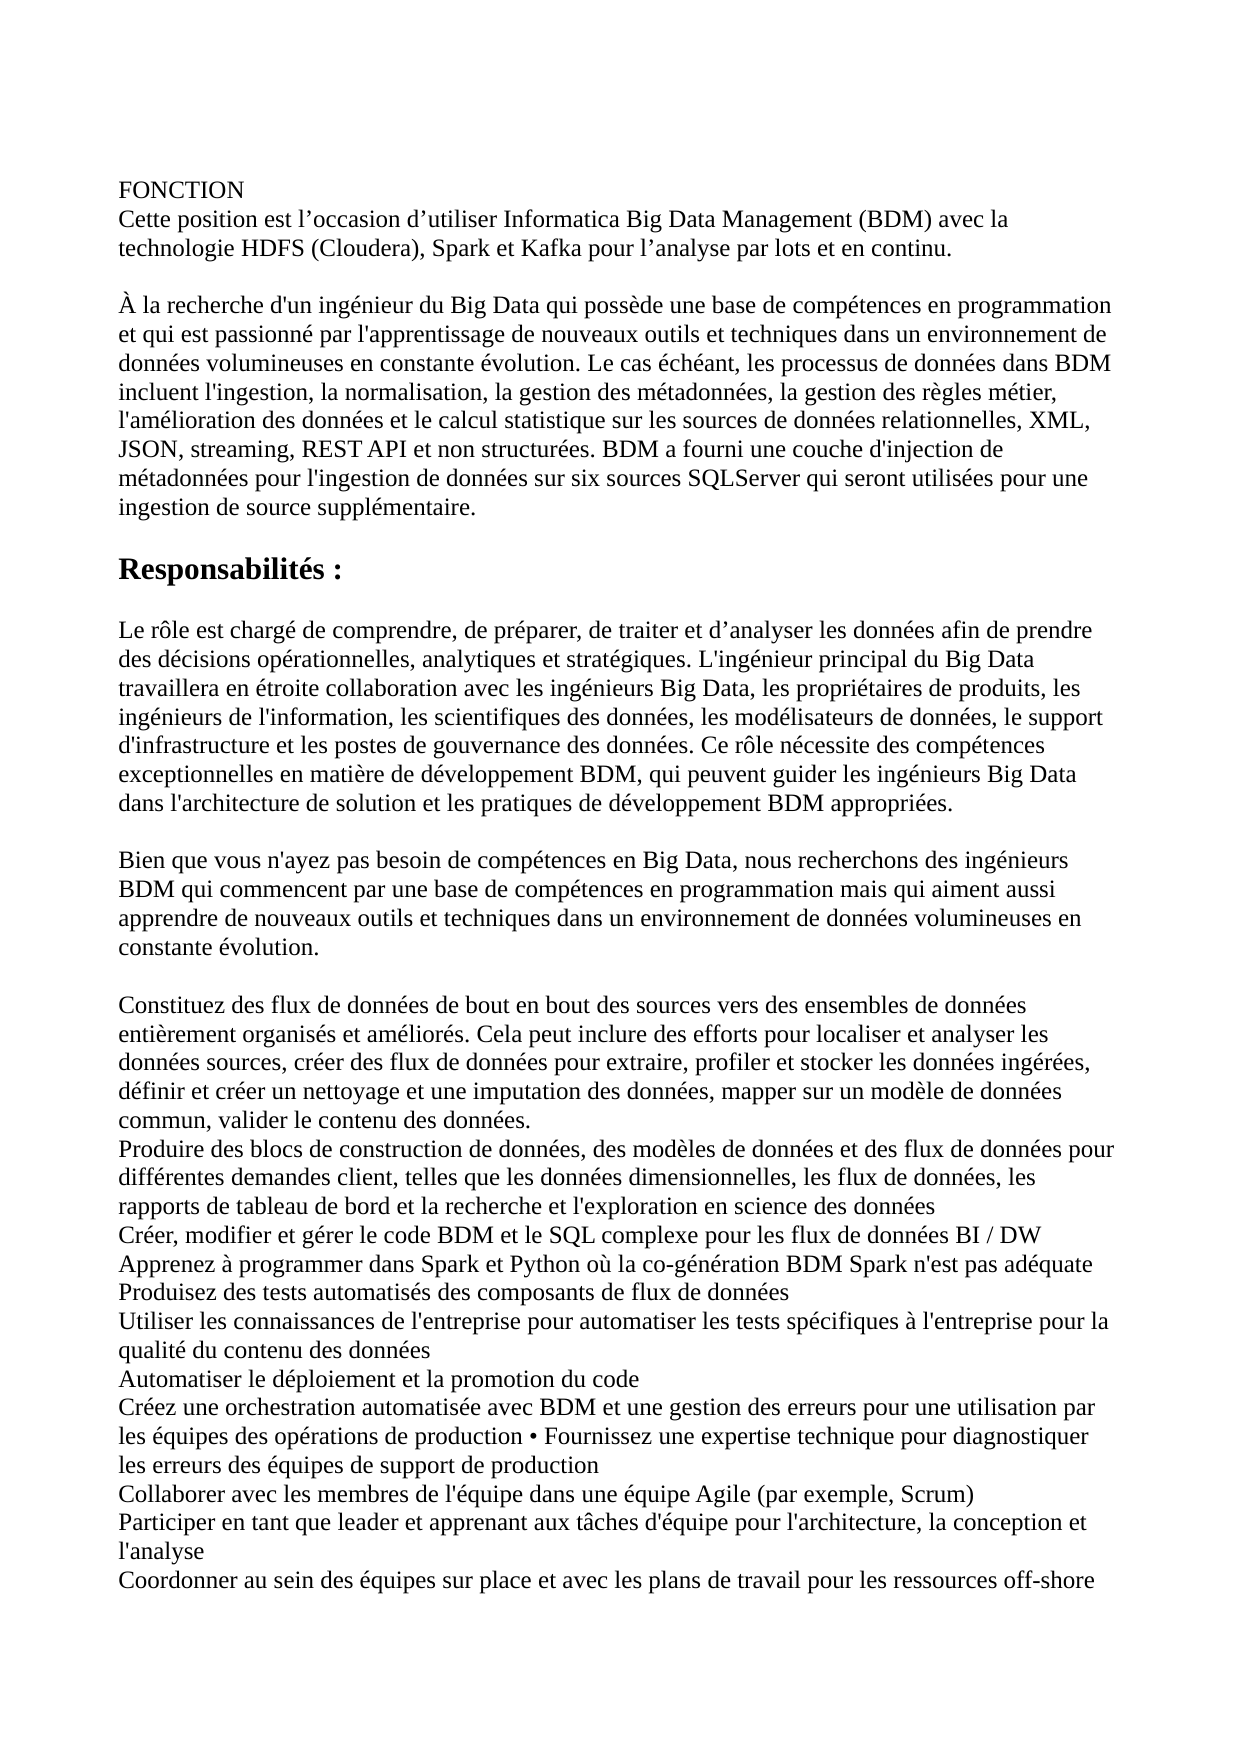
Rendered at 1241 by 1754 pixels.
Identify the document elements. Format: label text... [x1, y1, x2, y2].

text À la recherche d'un ingénieur du Big Data qui possède une base de compétences en programmation et qui est passionné par l'apprentissage de nouveaux outils et techniques dans un environnement de données volumineuses en constante évolution. Le cas échéant, les processus de données dans BDM incluent l'ingestion, la normalisation, la gestion des métadonnées, la gestion des règles métier, l'amélioration des données et le calcul statistique sur les sources de données relationnelles, XML, JSON, streaming, REST API et non structurées. BDM a fourni une couche d'injection de métadonnées pour l'ingestion de données sur six sources SQLServer qui seront utilisées pour une ingestion de source supplémentaire. [118, 291, 1122, 521]
text FONCTION [118, 176, 1122, 204]
text Le rôle est chargé de comprendre, de préparer, de traiter et d’analyser les données afin de prendre des décisions opérationnelles, analytiques et stratégiques. L'ingénieur principal du Big Data travaillera en étroite collaboration avec les ingénieurs Big Data, les propriétaires de produits, les ingénieurs de l'information, les scientifiques des données, les modélisateurs de données, le support d'infrastructure et les postes de gouvernance des données. Ce rôle nécessite des compétences exceptionnelles en matière de développement BDM, qui peuvent guider les ingénieurs Big Data dans l'architecture de solution et les pratiques de développement BDM appropriées. Bien que vous n'ayez pas besoin de compétences en Big Data, nous recherchons des ingénieurs BDM qui commencent par une base de compétences en programmation mais qui aiment aussi apprendre de nouveaux outils et techniques dans un environnement de données volumineuses en constante évolution. [118, 616, 1122, 961]
text Constituez des flux de données de bout en bout des sources vers des ensembles de données entièrement organisés et améliorés. Cela peut inclure des efforts pour localiser et analyser les données sources, créer des flux de données pour extraire, profiler et stocker les données ingérées, définir et créer un nettoyage et une imputation des données, mapper sur un modèle de données commun, valider le contenu des données. Produire des blocs de construction de données, des modèles de données et des flux de données pour différentes demandes client, telles que les données dimensionnelles, les flux de données, les rapports de tableau de bord et la recherche et l'exploration en science des données Créer, modifier et gérer le code BDM et le SQL complexe pour les flux de données BI / DW Apprenez à programmer dans Spark et Python où la co-génération BDM Spark n'est pas adéquate Produisez des tests automatisés des composants de flux de données Utiliser les connaissances de l'entreprise pour automatiser les tests spécifiques à l'entreprise pour la qualité du contenu des données Automatiser le déploiement et la promotion du code Créez une orchestration automatisée avec BDM et une gestion des erreurs pour une utilisation par les équipes des opérations de production • Fournissez une expertise technique pour diagnostiquer les erreurs des équipes de support de production Collaborer avec les membres de l'équipe dans une équipe Agile (par exemple, Scrum) Participer en tant que leader et apprenant aux tâches d'équipe pour l'architecture, la conception et l'analyse Coordonner au sein des équipes sur place et avec les plans de travail pour les ressources off-shore [118, 990, 1122, 1594]
text Responsabilités : [118, 550, 1122, 586]
text Cette position est l’occasion d’utiliser Informatica Big Data Management (BDM) avec la technologie HDFS (Cloudera), Spark et Kafka pour l’analyse par lots et en continu. [118, 204, 1122, 262]
